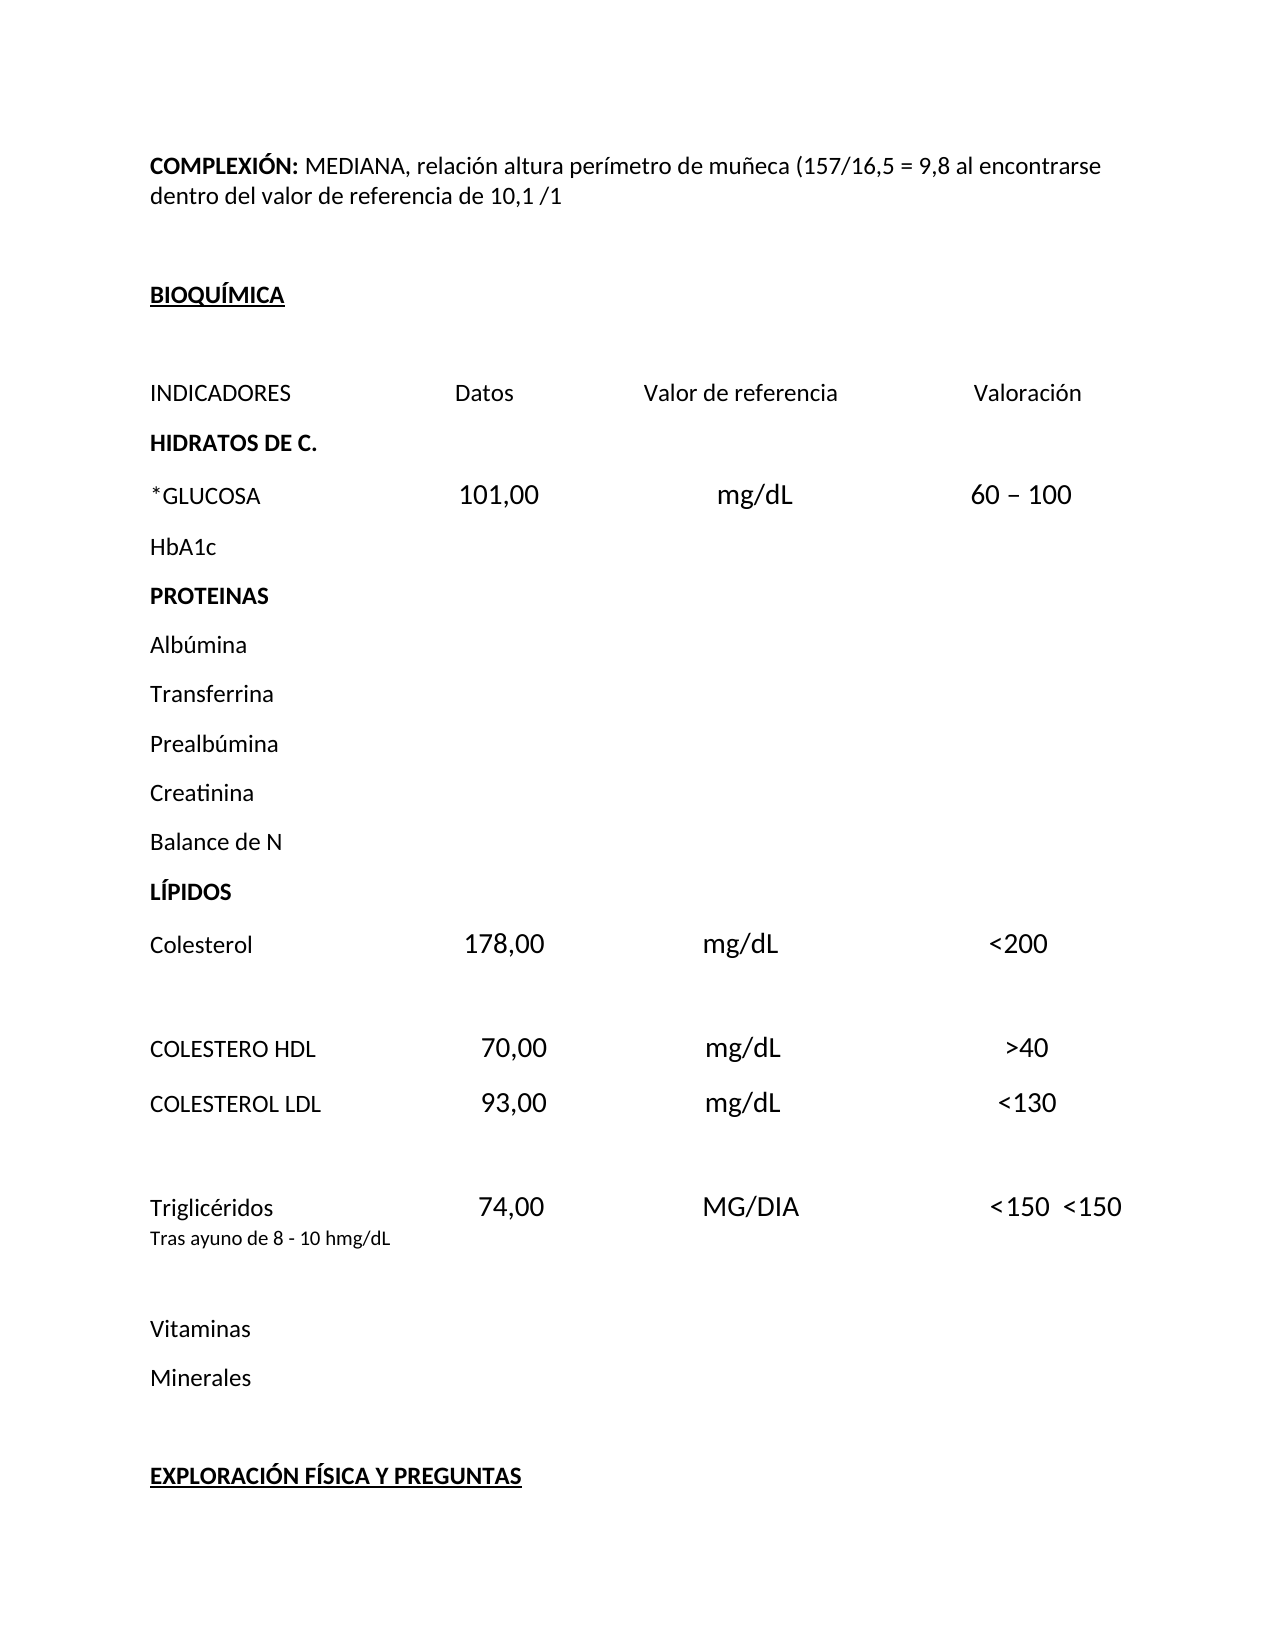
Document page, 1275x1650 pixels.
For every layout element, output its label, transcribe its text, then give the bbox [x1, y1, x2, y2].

text INDICADORES Datos Valor de referencia Valoración [150, 378, 1125, 408]
text Creatinina [150, 777, 1125, 808]
text Transferrina [150, 679, 1125, 709]
text HbA1c [150, 531, 1125, 561]
text Balance de N [150, 826, 1125, 857]
text EXPLORACIÓN FÍSICA Y PREGUNTAS [150, 1461, 1125, 1491]
text COMPLEXIÓN: MEDIANA, relación altura perímetro de muñeca (157/16,5 = 9,8 al encontrarse dentro del valor de referencia de 10,1 /1 [150, 150, 1125, 211]
text Minerales [150, 1362, 1125, 1392]
text Albúmina [150, 629, 1125, 660]
text COLESTERO HDL 70,00 mg/dL >40 [150, 1029, 1125, 1064]
text Triglicéridos 74,00 MG/DIA <150 <150 Tras ayuno de 8 - 10 hmg/dL [150, 1188, 1125, 1250]
text *GLUCOSA 101,00 mg/dL 60 – 100 [150, 476, 1125, 512]
text PROTEINAS [150, 580, 1125, 611]
text COLESTEROL LDL 93,00 mg/dL <130 [150, 1084, 1125, 1119]
text BIOQUÍMICA [150, 279, 1125, 309]
text Colesterol 178,00 mg/dL <200 [150, 925, 1125, 961]
text Prealbúmina [150, 728, 1125, 758]
text HIDRATOS DE C. [150, 427, 1125, 457]
text LÍPIDOS [150, 876, 1125, 906]
text Vitaminas [150, 1313, 1125, 1343]
